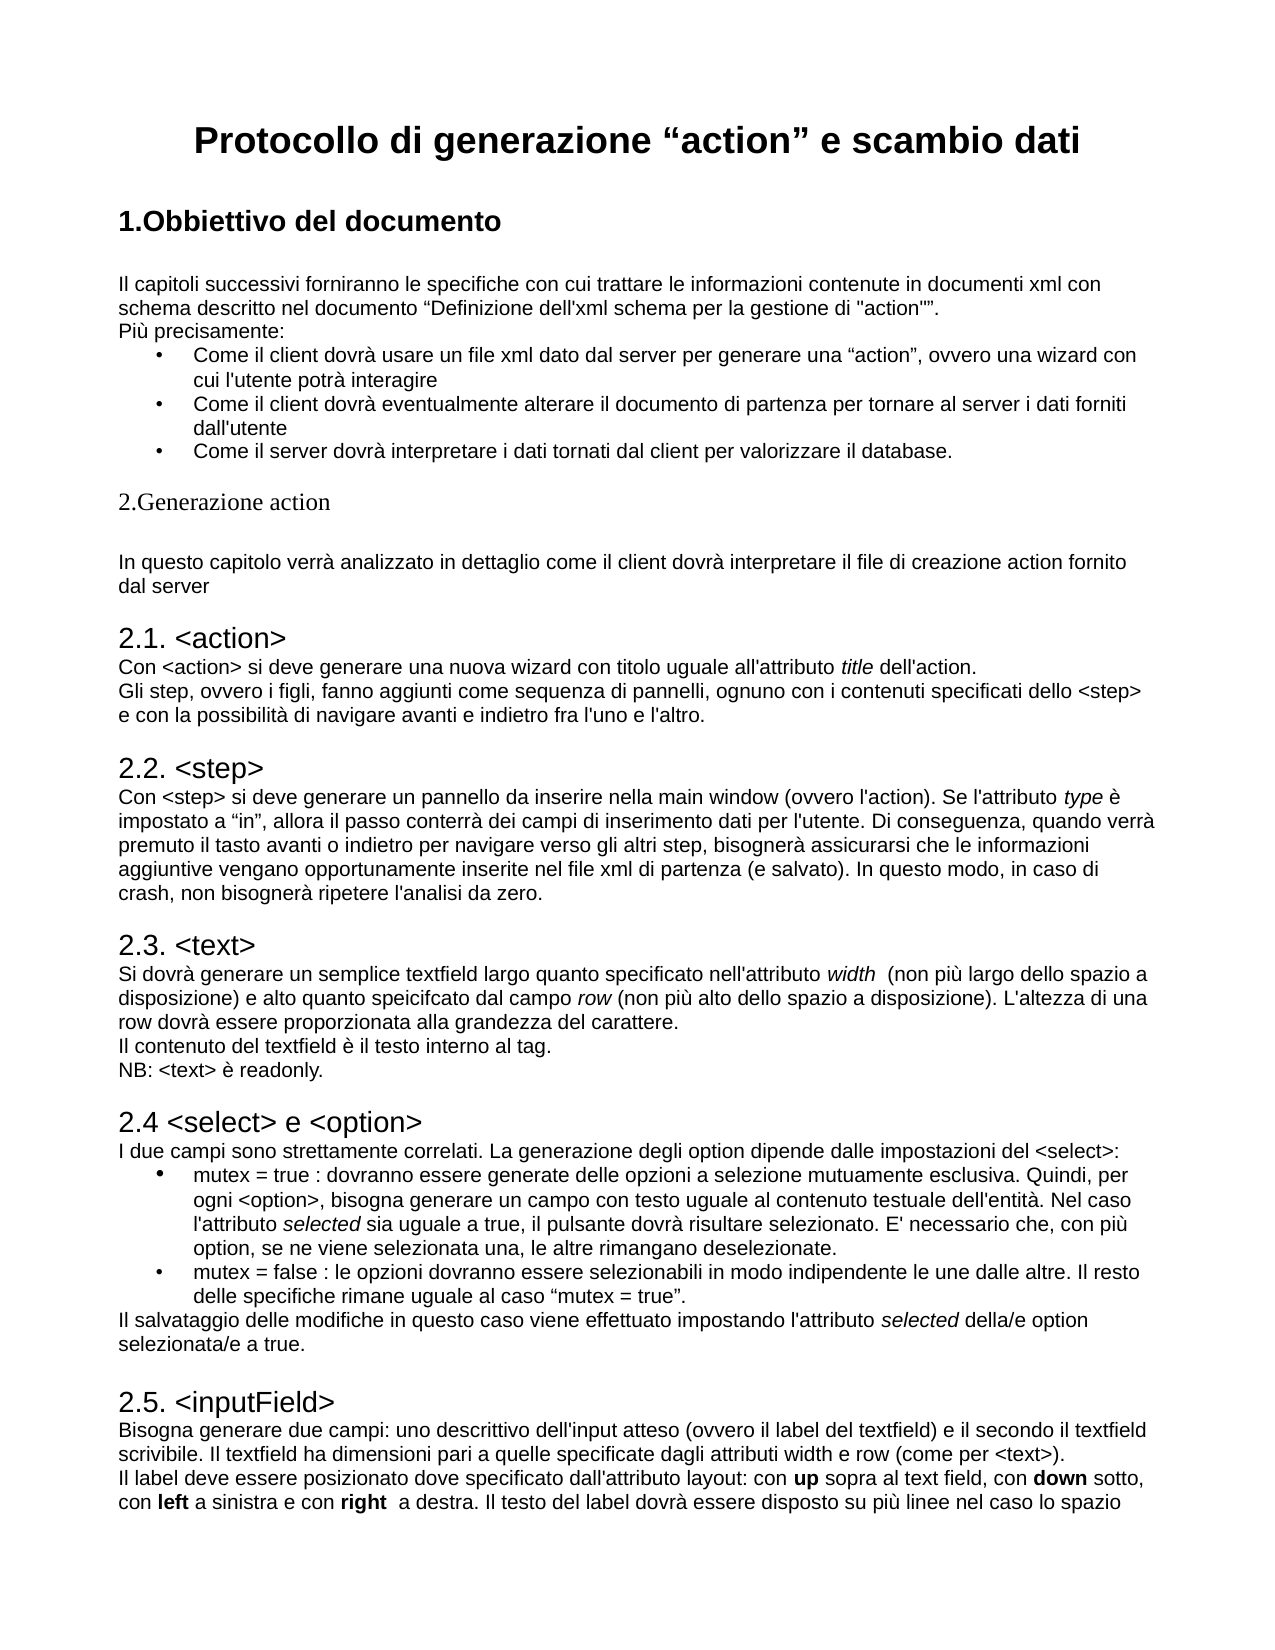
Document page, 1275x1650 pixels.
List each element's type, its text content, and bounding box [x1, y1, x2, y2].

text 2.1. <action> [118, 622, 1157, 655]
text 2.4 <select> e <option> [118, 1106, 1157, 1139]
text Con <action> si deve generare una nuova wizard con titolo uguale all'attributo title dell'action. [118, 655, 1157, 679]
text NB: <text> è readonly. [118, 1058, 1157, 1082]
list Come il client dovrà eventualmente alterare il documento di partenza per tornare al server i dati forniti dall'utente [156, 391, 1157, 439]
text Il salvataggio delle modifiche in questo caso viene effettuato impostando l'attributo selected della/e option selezionata/e a true. [118, 1308, 1157, 1356]
text con left a sinistra e con right a destra. Il testo del label dovrà essere disposto su più linee nel caso lo spazio [118, 1490, 1157, 1514]
text Più precisamente: [118, 319, 1157, 343]
list Come il client dovrà usare un file xml dato dal server per generare una “action”, ovvero una wizard con cui l'utente potrà interagire [156, 343, 1157, 391]
text Gli step, ovvero i figli, fanno aggiunti come sequenza di pannelli, ognuno con i contenuti specificati dello <step> e con la possibilità di navigare avanti e indietro fra l'uno e l'altro. [118, 679, 1157, 727]
list 1.Obbiettivo del documento [81, 204, 1157, 238]
text 2.3. <text> [118, 928, 1157, 962]
text In questo capitolo verrà analizzato in dettaglio come il client dovrà interpretare il file di creazione action fornito dal server [118, 550, 1157, 598]
list Come il server dovrà interpretare i dati tornati dal client per valorizzare il database. [156, 439, 1157, 463]
list mutex = false : le opzioni dovranno essere selezionabili in modo indipendente le une dalle altre. Il resto delle specifiche rimane uguale al caso “mutex = true”. [156, 1260, 1157, 1308]
text Il contenuto del textfield è il testo interno al tag. [118, 1034, 1157, 1058]
text 2.Generazione action [118, 487, 1157, 516]
list mutex = true : dovranno essere generate delle opzioni a selezione mutuamente esclusiva. Quindi, per ogni <option>, bisogna generare un campo con testo uguale al contenuto testuale dell'entità. Nel caso l'attributo selected sia uguale a true, il pulsante dovrà risultare selezionato. E' necessario che, con più option, se ne viene selezionata una, le altre rimangano deselezionate. [156, 1163, 1157, 1260]
text Il label deve essere posizionato dove specificato dall'attributo layout: con up sopra al text field, con down sotto, [118, 1466, 1157, 1490]
text Protocollo di generazione “action” e scambio dati [118, 118, 1157, 161]
text 2.2. <step> [118, 751, 1157, 784]
text Bisogna generare due campi: uno descrittivo dell'input atteso (ovvero il label del textfield) e il secondo il textfield scrivibile. Il textfield ha dimensioni pari a quelle specificate dagli attributi width e row (come per <text>). [118, 1418, 1157, 1466]
text I due campi sono strettamente correlati. La generazione degli option dipende dalle impostazioni del <select>: [118, 1139, 1157, 1163]
text 2.5. <inputField> [118, 1384, 1157, 1418]
text Con <step> si deve generare un pannello da inserire nella main window (ovvero l'action). Se l'attributo type è impostato a “in”, allora il passo conterrà dei campi di inserimento dati per l'utente. Di conseguenza, quando verrà premuto il tasto avanti o indietro per navigare verso gli altri step, bisognerà assicurarsi che le informazioni aggiuntive vengano opportunamente inserite nel file xml di partenza (e salvato). In questo modo, in caso di crash, non bisognerà ripetere l'analisi da zero. [118, 784, 1157, 904]
text Il capitoli successivi forniranno le specifiche con cui trattare le informazioni contenute in documenti xml con schema descritto nel documento “Definizione dell'xml schema per la gestione di "action"”. [118, 271, 1157, 319]
text Si dovrà generare un semplice textfield largo quanto specificato nell'attributo width (non più largo dello spazio a disposizione) e alto quanto speicifcato dal campo row (non più alto dello spazio a disposizione). L'altezza di una row dovrà essere proporzionata alla grandezza del carattere. [118, 962, 1157, 1034]
